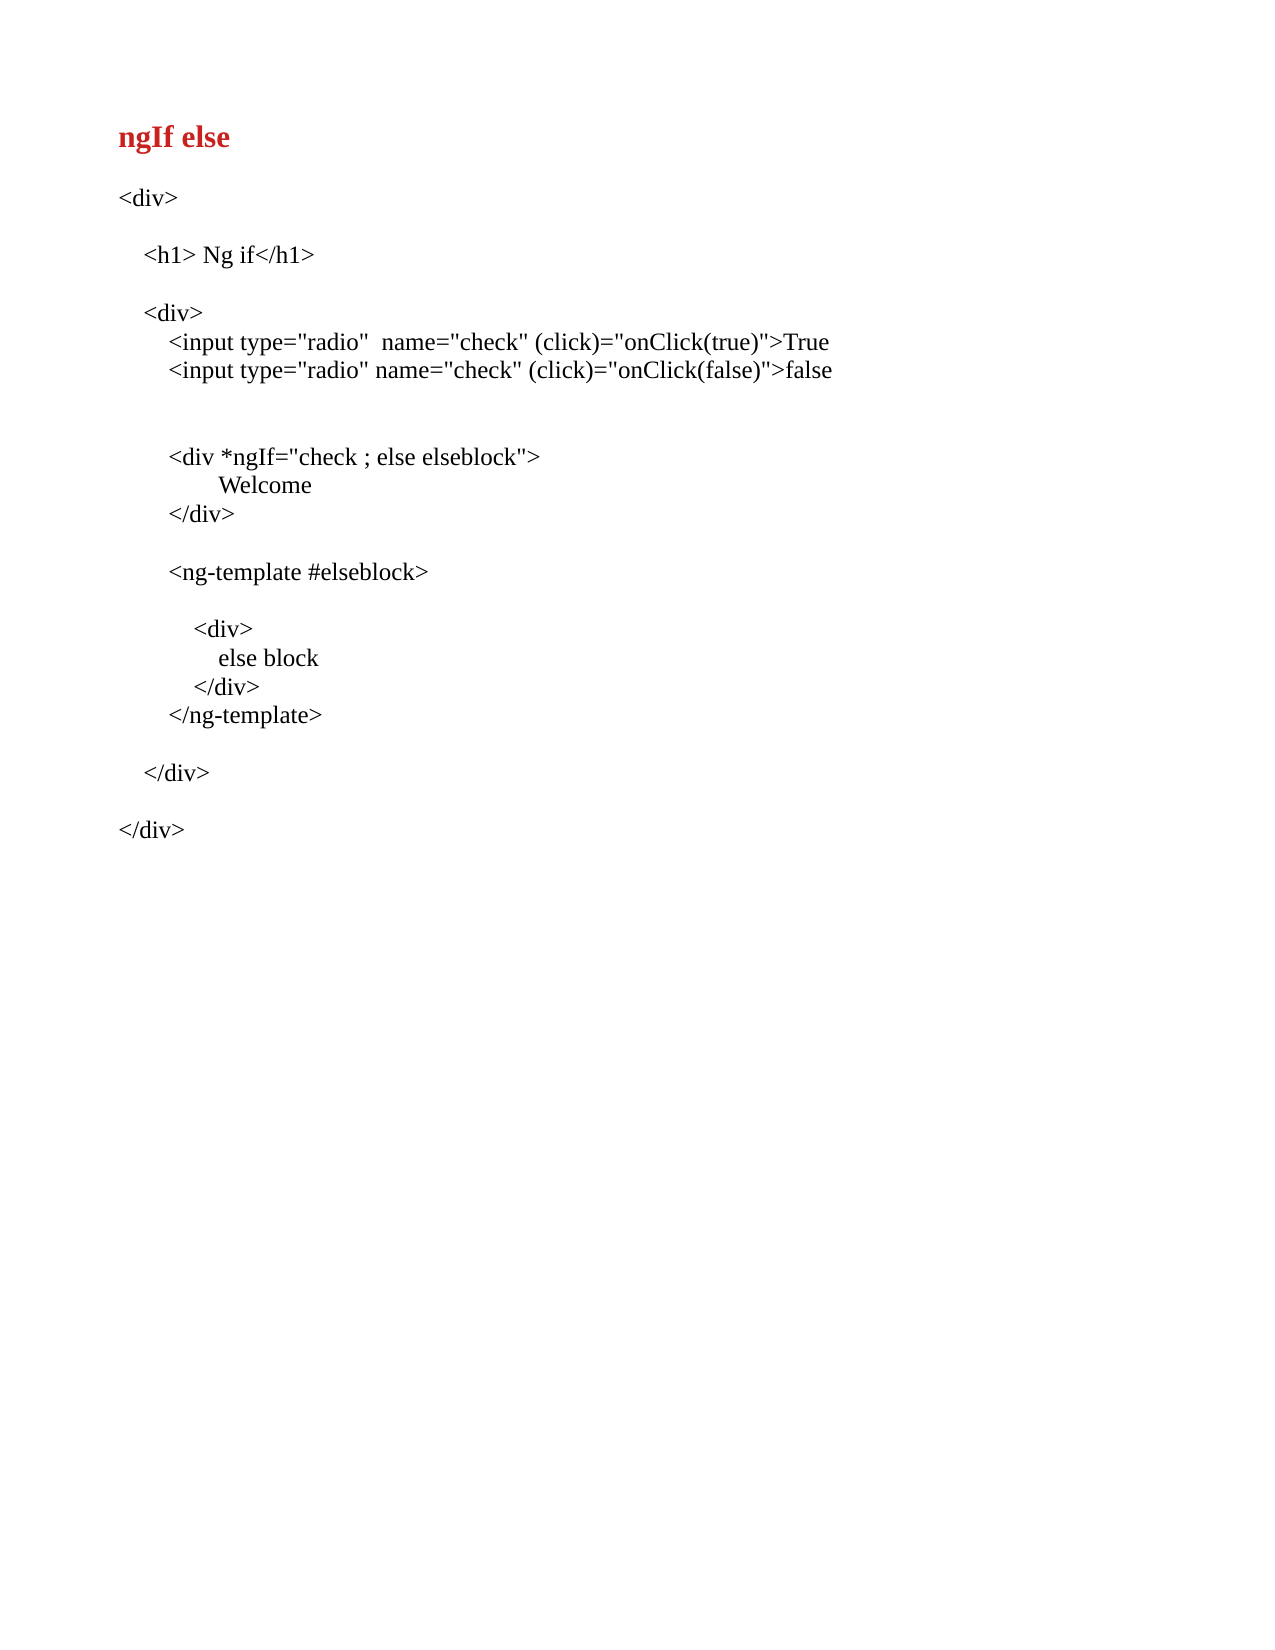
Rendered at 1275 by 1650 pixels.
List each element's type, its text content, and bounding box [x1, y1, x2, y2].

text Welcome [118, 470, 1157, 499]
text <div *ngIf="check ; else elseblock"> [118, 442, 1157, 470]
text </ng-template> [118, 700, 1157, 729]
text <div> [118, 614, 1157, 643]
text </div> [118, 815, 1157, 844]
text else block [118, 643, 1157, 672]
text <input type="radio" name="check" (click)="onClick(true)">True [118, 327, 1157, 355]
text <ng-template #elseblock> [118, 557, 1157, 585]
text </div> [118, 672, 1157, 700]
text <div> [118, 183, 1157, 212]
text <div> [118, 298, 1157, 327]
text <input type="radio" name="check" (click)="onClick(false)">false [118, 355, 1157, 384]
text </div> [118, 758, 1157, 787]
text </div> [118, 499, 1157, 528]
text ngIf else [118, 118, 1157, 154]
text <h1> Ng if</h1> [118, 240, 1157, 269]
